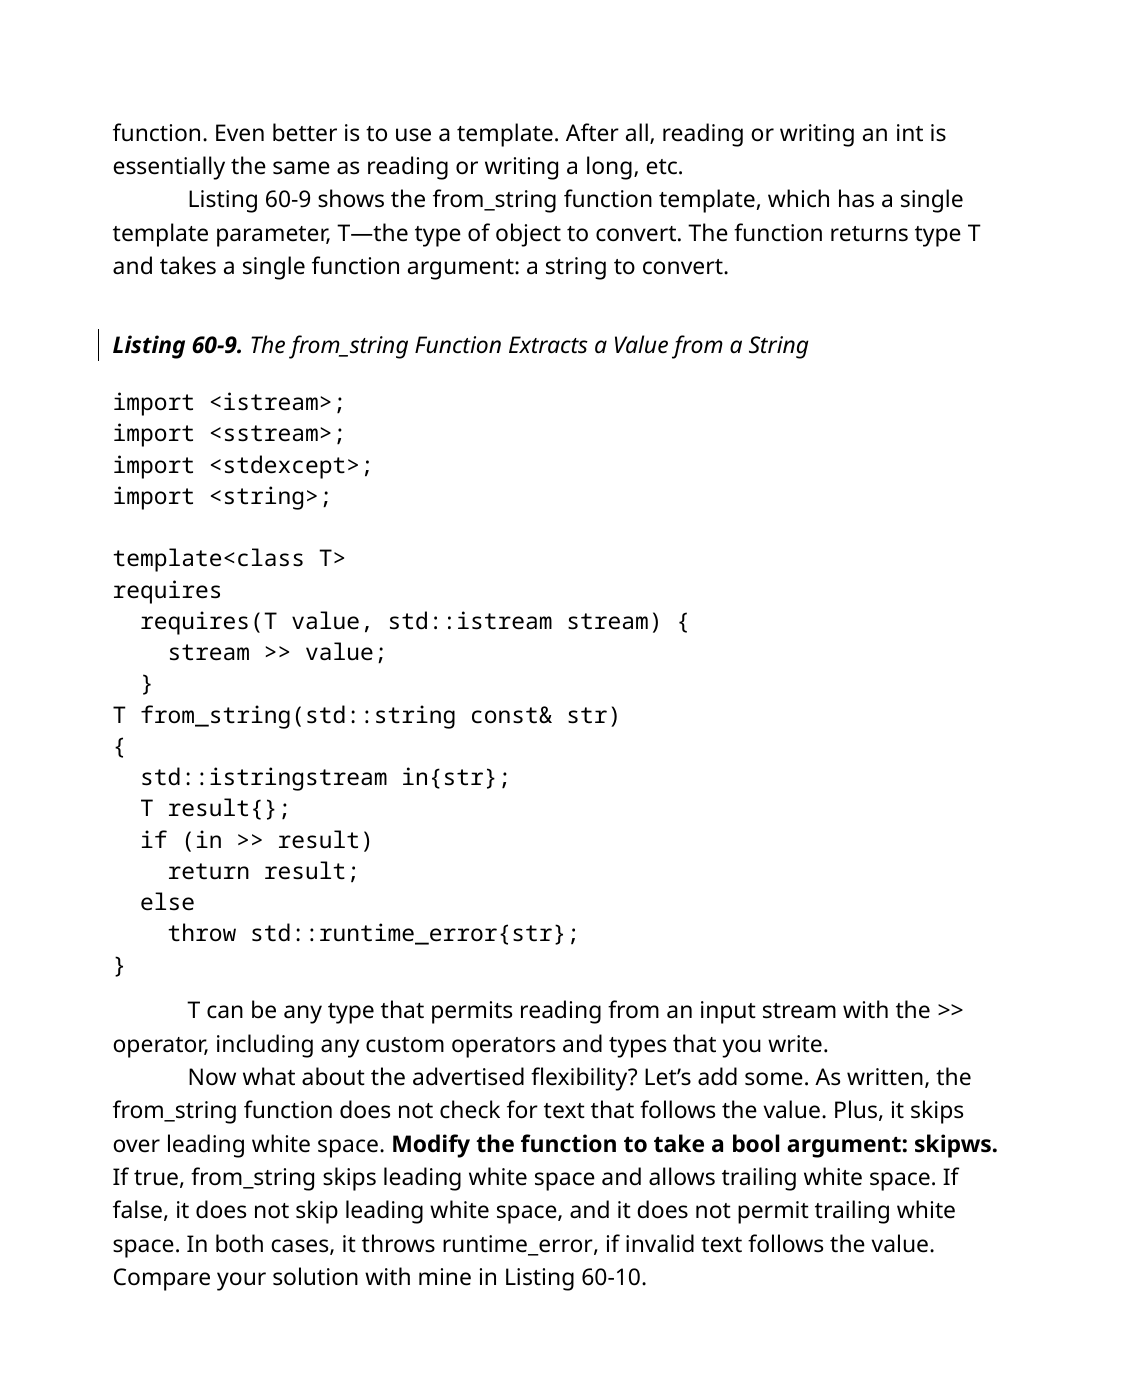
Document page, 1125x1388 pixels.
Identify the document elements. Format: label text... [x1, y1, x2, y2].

text } [112, 948, 1012, 980]
text else [112, 886, 1012, 917]
text std::istringstream in{str}; [112, 761, 1012, 792]
text Now what about the advertised flexibility? Let’s add some. As written, the from_string function does not check for text that follows the value. Plus, it skips over leading white space. Modify the function to take a bool argument: skipws. If true, from_string skips leading white space and allows trailing white space. If false, it does not skip leading white space, and it does not permit trailing white space. In both cases, it throws runtime_error, if invalid text follows the value. Compare your solution with mine in Listing 60-10. [112, 1059, 1012, 1292]
text import <string>; [112, 480, 1012, 511]
text import <stdexcept>; [112, 448, 1012, 480]
text stream >> value; [112, 636, 1012, 667]
text throw std::runtime_error{str}; [112, 917, 1012, 948]
text return result; [112, 855, 1012, 886]
text requires(T value, std::istream stream) { [112, 605, 1012, 636]
text T result{}; [112, 792, 1012, 823]
text import <istream>; [112, 386, 1012, 417]
text function. Even better is to use a template. After all, reading or writing an int is essentially the same as reading or writing a long, etc. [112, 115, 1012, 181]
text template<class T> [112, 542, 1012, 573]
text Listing 60-9. The from_string Function Extracts a Value from a String [112, 329, 1012, 361]
text if (in >> result) [112, 823, 1012, 855]
text Listing 60-9 shows the from_string function template, which has a single template parameter, T—the type of object to convert. The function returns type T and takes a single function argument: a string to convert. [112, 181, 1012, 281]
text { [112, 730, 1012, 761]
text } [112, 667, 1012, 698]
text T from_string(std::string const& str) [112, 698, 1012, 730]
text requires [112, 573, 1012, 605]
text T can be any type that permits reading from an input stream with the >> operator, including any custom operators and types that you write. [112, 992, 1012, 1059]
text import <sstream>; [112, 417, 1012, 448]
